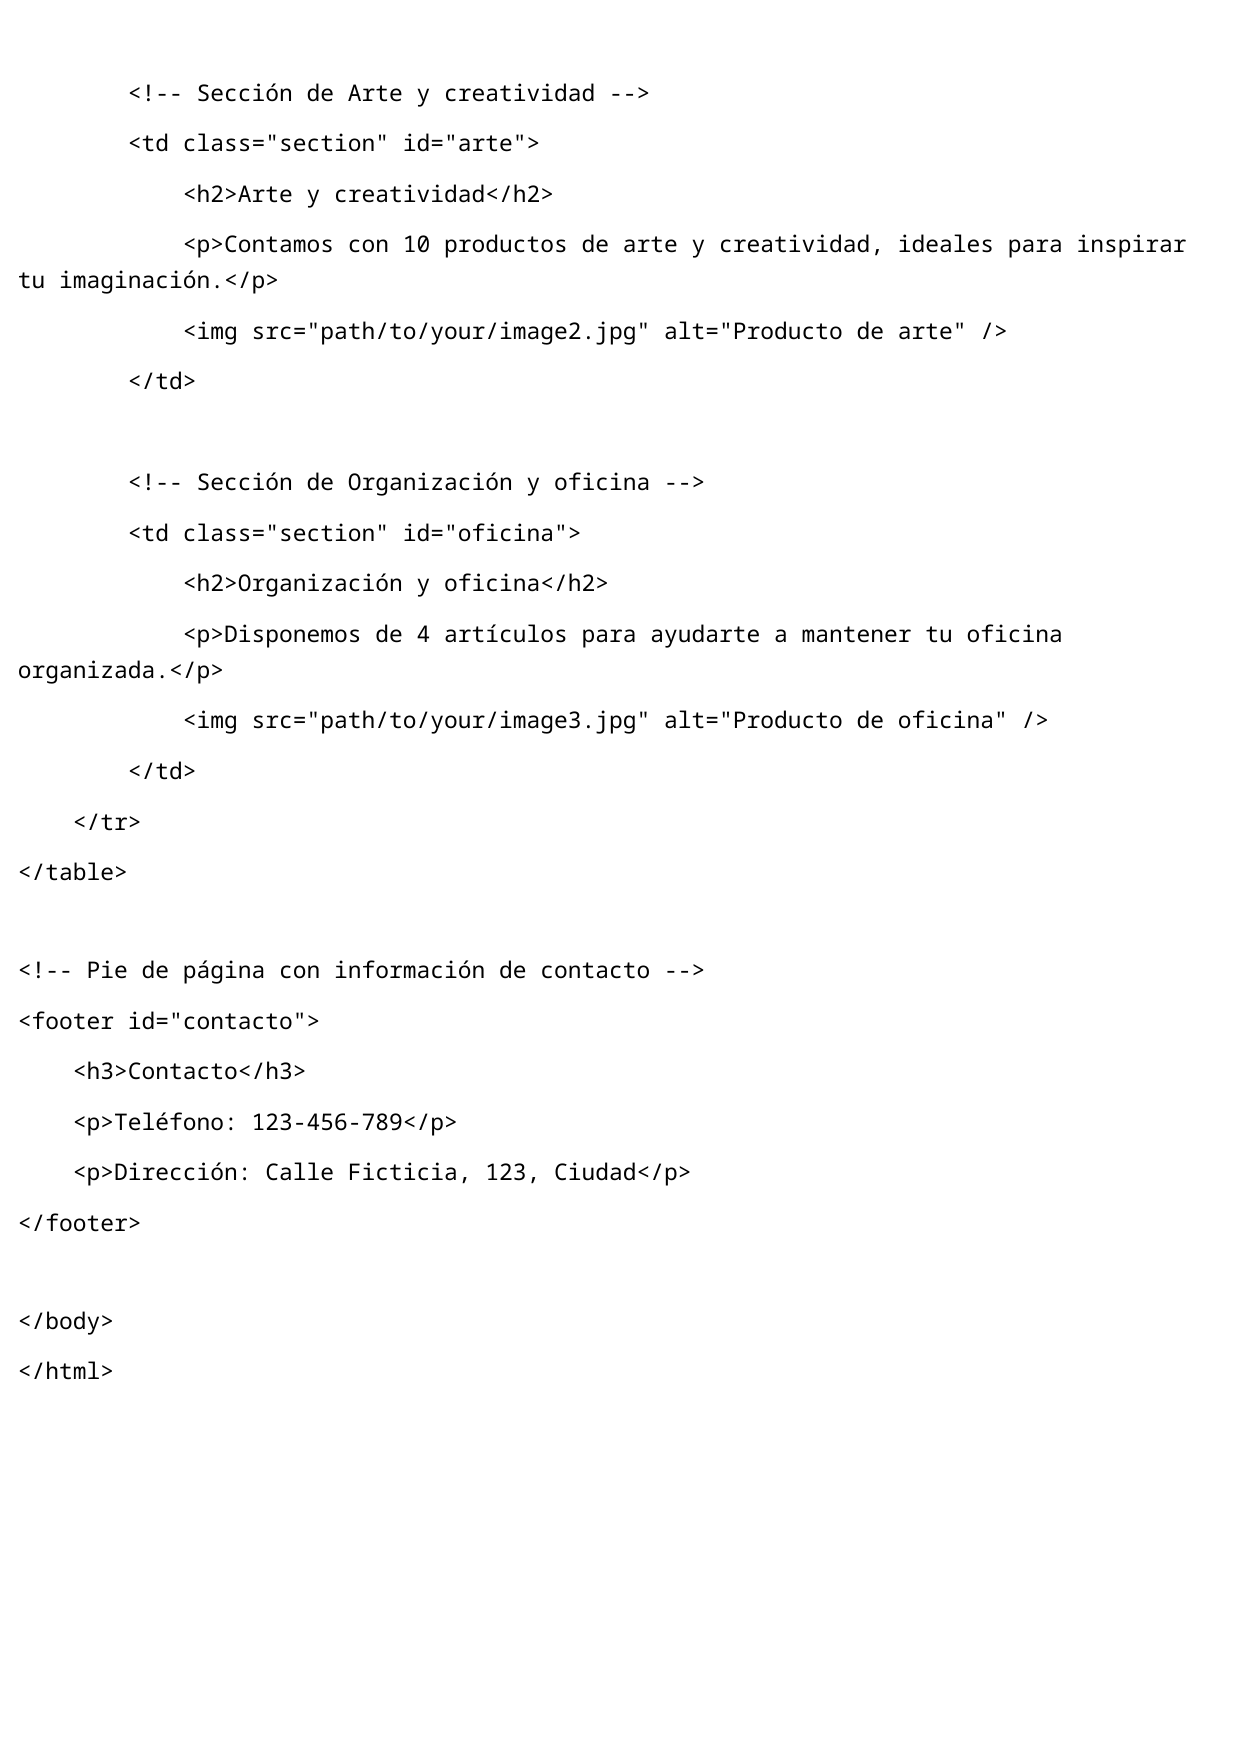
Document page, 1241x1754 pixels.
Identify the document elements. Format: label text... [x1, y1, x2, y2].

text </td> [18, 755, 1222, 786]
text </footer> [18, 1207, 1222, 1238]
text <footer id="contacto"> [18, 1004, 1222, 1036]
text <p>Teléfono: 123-456-789</p> [18, 1106, 1222, 1137]
text </body> [18, 1305, 1222, 1336]
text </tr> [18, 805, 1222, 837]
text <p>Contamos con 10 productos de arte y creatividad, ideales para inspirar tu imaginación.</p> [18, 228, 1222, 296]
text <!-- Pie de página con información de contacto --> [18, 954, 1222, 985]
text </table> [18, 856, 1222, 887]
text <p>Disponemos de 4 artículos para ayudarte a mantener tu oficina organizada.</p> [18, 618, 1222, 685]
text <td class="section" id="oficina"> [18, 517, 1222, 548]
text <h3>Contacto</h3> [18, 1055, 1222, 1086]
text <td class="section" id="arte"> [18, 127, 1222, 158]
text </html> [18, 1355, 1222, 1387]
text <h2>Organización y oficina</h2> [18, 567, 1222, 599]
text <img src="path/to/your/image3.jpg" alt="Producto de oficina" /> [18, 704, 1222, 736]
text <!-- Sección de Arte y creatividad --> [18, 77, 1222, 108]
text <h2>Arte y creatividad</h2> [18, 178, 1222, 209]
text <img src="path/to/your/image2.jpg" alt="Producto de arte" /> [18, 315, 1222, 346]
text </td> [18, 365, 1222, 397]
text <p>Dirección: Calle Ficticia, 123, Ciudad</p> [18, 1156, 1222, 1187]
text <!-- Sección de Organización y oficina --> [18, 466, 1222, 498]
